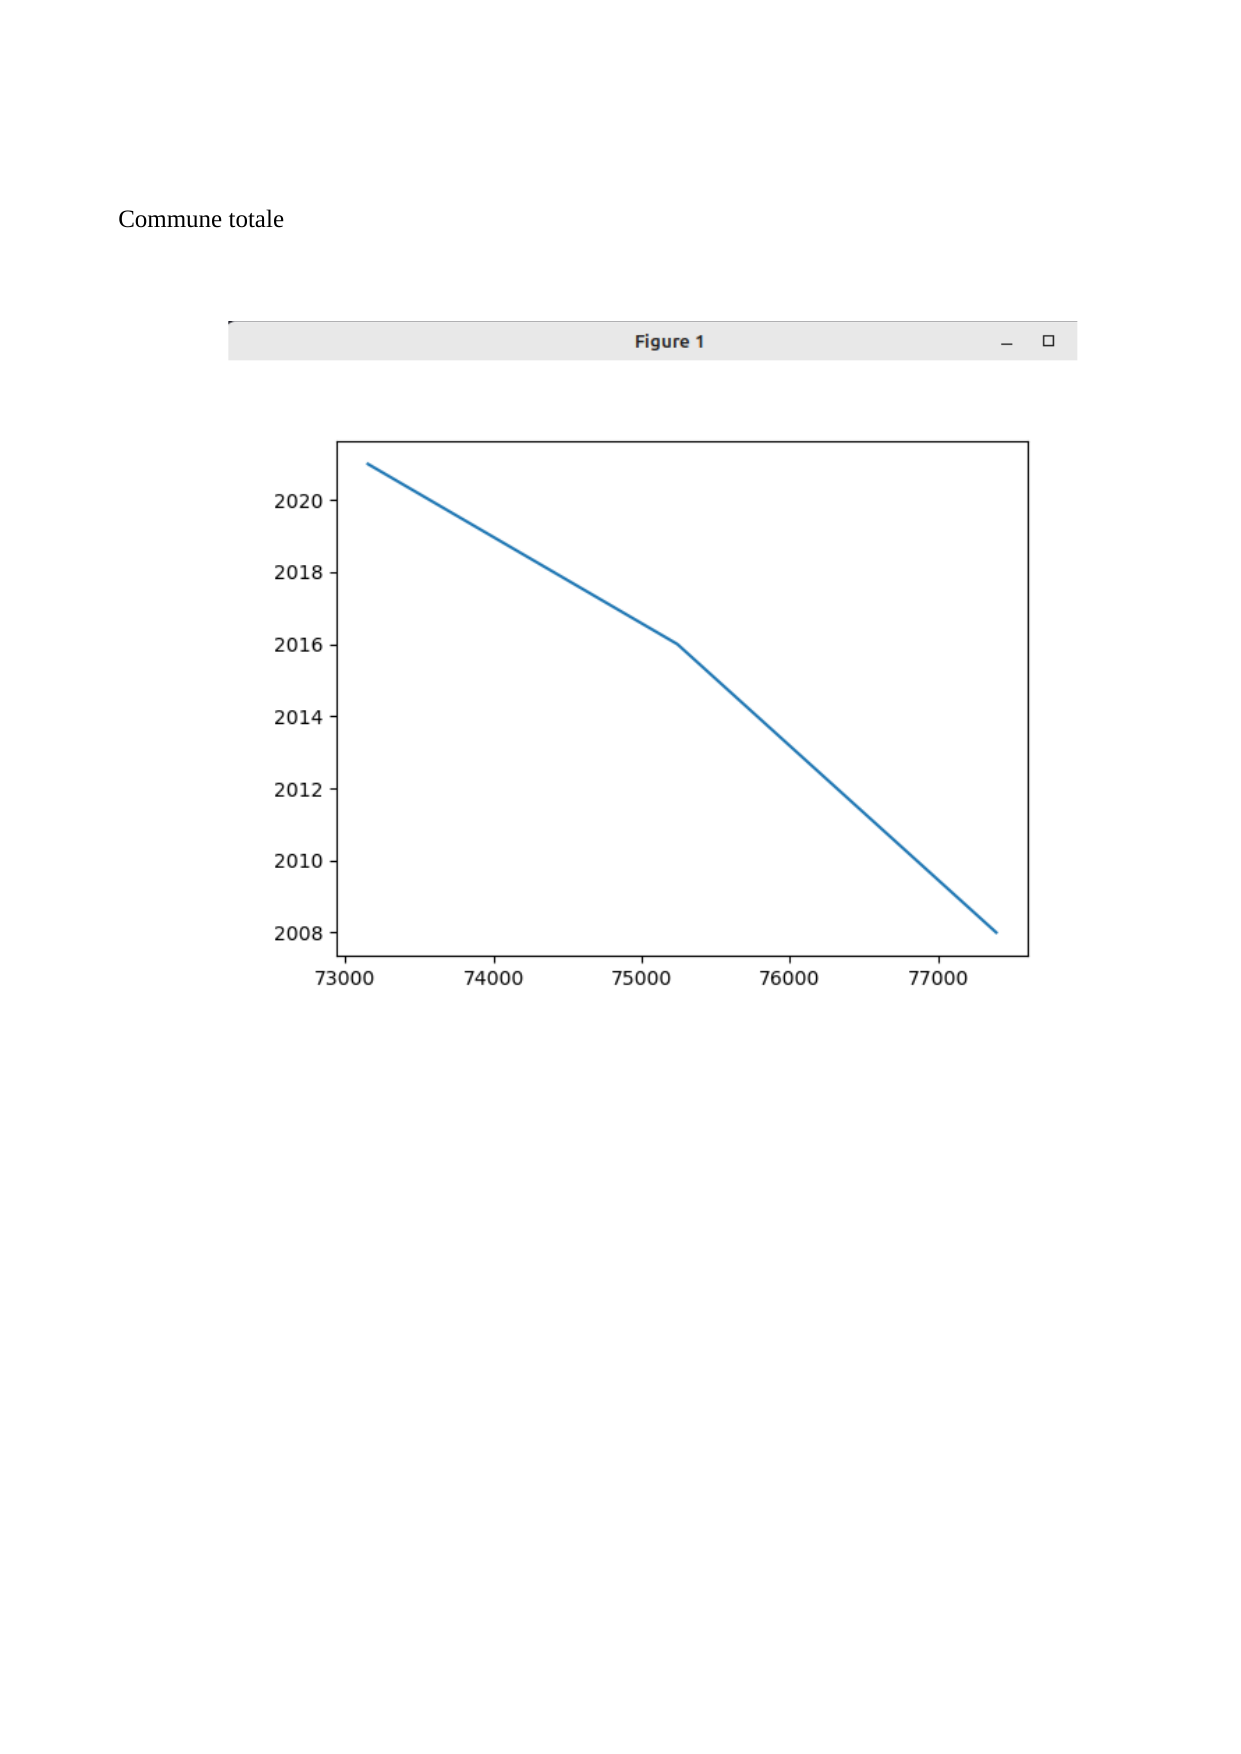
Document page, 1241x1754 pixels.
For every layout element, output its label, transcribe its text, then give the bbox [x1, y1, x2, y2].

picture [228, 321, 1078, 1013]
text Commune totale [118, 204, 1122, 233]
